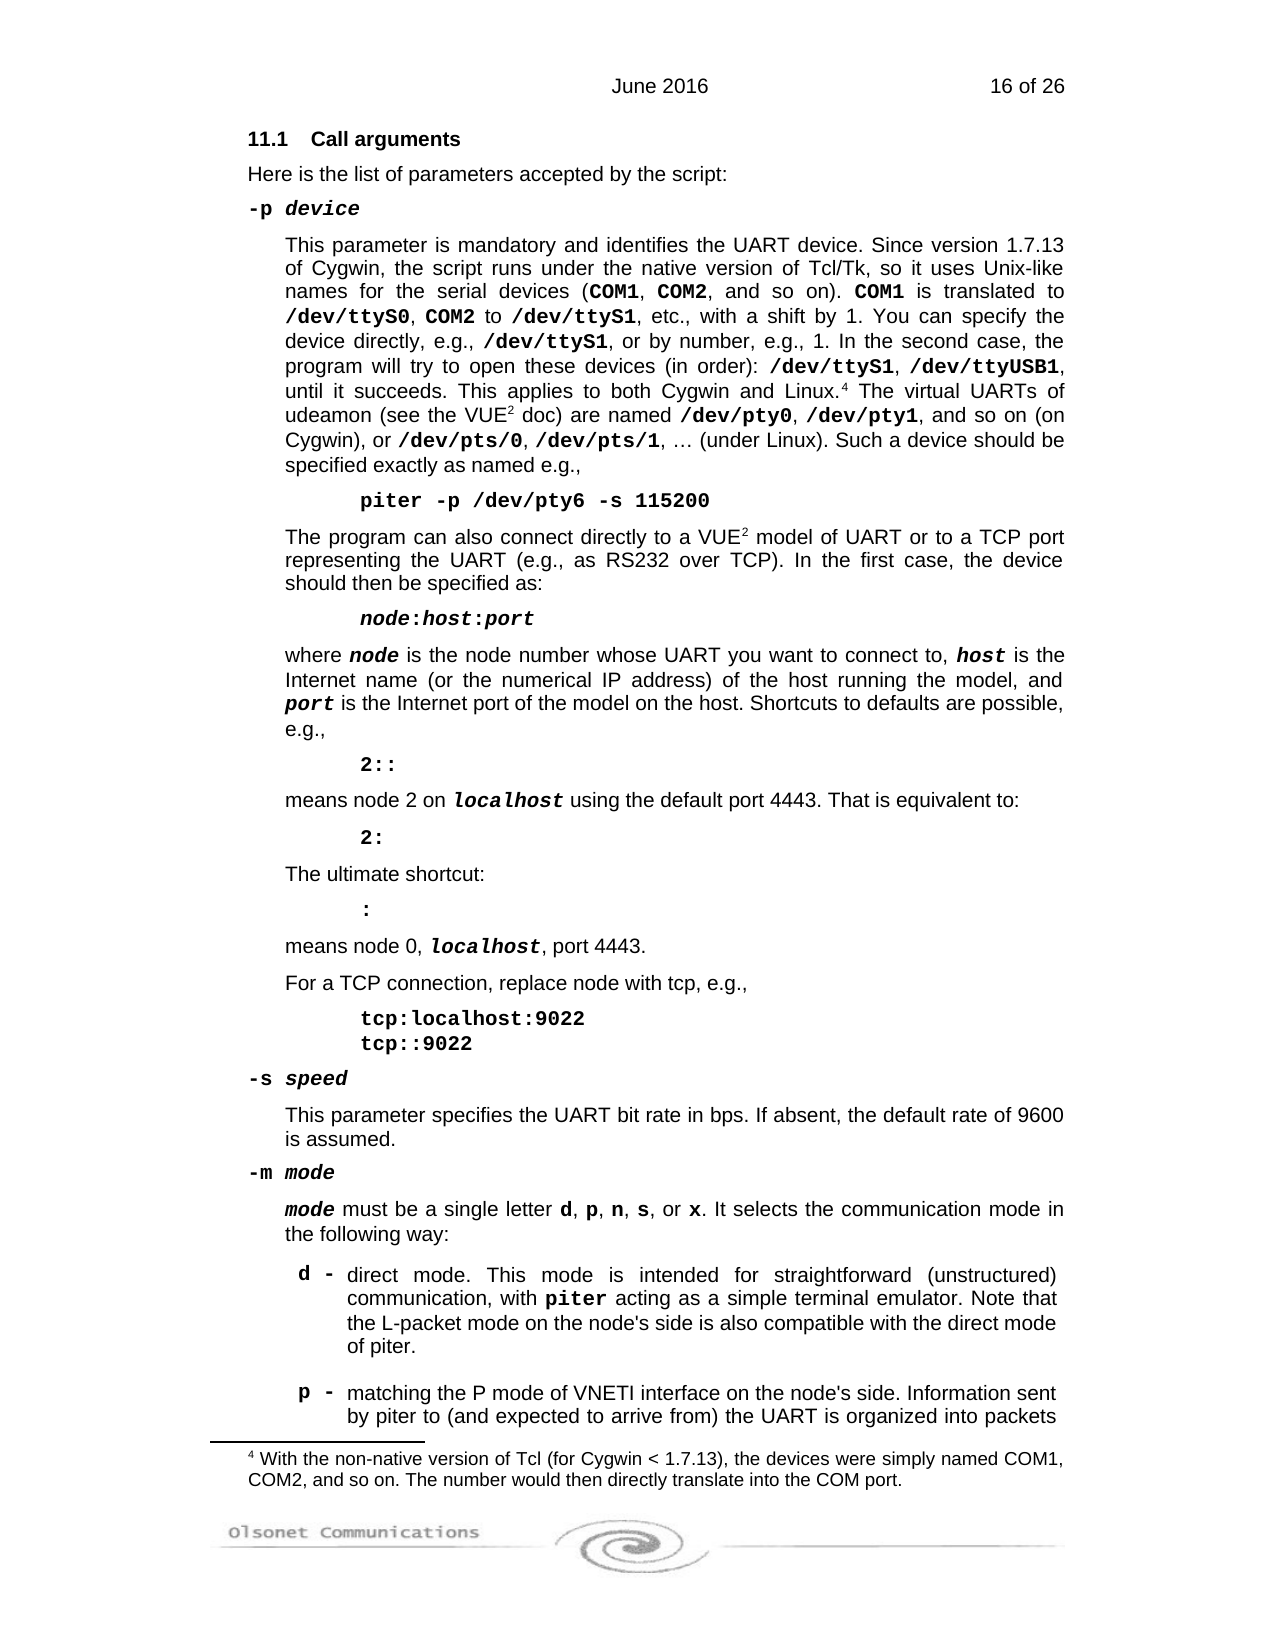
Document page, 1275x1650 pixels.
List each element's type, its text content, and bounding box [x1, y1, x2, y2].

text The program can also connect directly to a VUE2 model of UART or to a TCP port representing the UART (e.g., as RS232 over TCP). In the first case, the device should then be specified as: [285, 525, 1065, 595]
text The ultimate shortcut: [285, 863, 1065, 886]
text piter -p /dev/pty6 -s 115200 [285, 488, 1065, 513]
picture [210, 1504, 1065, 1596]
text For a TCP connection, replace node with tcp, e.g., [285, 971, 1065, 995]
text -m mode [247, 1162, 1065, 1186]
text : [285, 898, 1065, 923]
table_header d - [285, 1258, 341, 1376]
text mode must be a single letter d, p, n, s, or x. It selects the communication mode in the following way: [285, 1197, 1065, 1246]
table_cell matching the P mode of VNETI interface on the node's side. Information sent by piter to (and expected to arrive from) the UART is organized into packets [341, 1376, 1064, 1433]
text tcp::9022 [285, 1032, 1065, 1057]
text means node 2 on localhost using the default port 4443. That is equivalent to: [285, 789, 1065, 814]
text -p device [247, 198, 1065, 221]
text With the non-native version of Tcl (for Cygwin < 1.7.13), the devices were simply named COM1, COM2, and so on. The number would then directly translate into the COM port. [248, 1448, 1065, 1490]
text where node is the node number whose UART you want to connect to, host is the Internet name (or the numerical IP address) of the host running the model, and port is the Internet port of the model on the host. Shortcuts to defaults are possible, e.g., [285, 644, 1065, 740]
text tcp:localhost:9022 [285, 1006, 1065, 1032]
table_cell p - [285, 1376, 341, 1433]
text 2:: [285, 752, 1065, 777]
text Here is the list of parameters accepted by the script: [247, 163, 1065, 186]
subtitle Call arguments [247, 128, 1065, 151]
text This parameter is mandatory and identifies the UART device. Since version 1.7.13 of Cygwin, the script runs under the native version of Tcl/Tk, so it uses Unix-like names for the serial devices (COM1, COM2, and so on). COM1 is translated to /dev/ttyS0, COM2 to /dev/ttyS1, etc., with a shift by 1. You can specify the device directly, e.g., /dev/ttyS1, or by number, e.g., 1. In the second case, the program will try to open these devices (in order): /dev/ttyS1, /dev/ttyUSB1, until it succeeds. This applies to both Cygwin and Linux. The virtual UARTs of udeamon (see the VUE2 doc) are named /dev/pty0, /dev/pty1, and so on (on Cygwin), or /dev/pts/0, /dev/pts/1, … (under Linux). Such a device should be specified exactly as named e.g., [285, 233, 1065, 477]
text means node 0, localhost, port 4443. [285, 934, 1065, 960]
table_header direct mode. This mode is intended for straightforward (unstructured) communication, with piter acting as a simple terminal emulator. Note that the L-packet mode on the node's side is also compatible with the direct mode of piter. [341, 1258, 1064, 1376]
text -s speed [247, 1068, 1065, 1092]
text node:host:port [285, 607, 1065, 632]
text 2: [285, 826, 1065, 851]
text This parameter specifies the UART bit rate in bps. If absent, the default rate of 9600 is assumed. [285, 1104, 1065, 1150]
